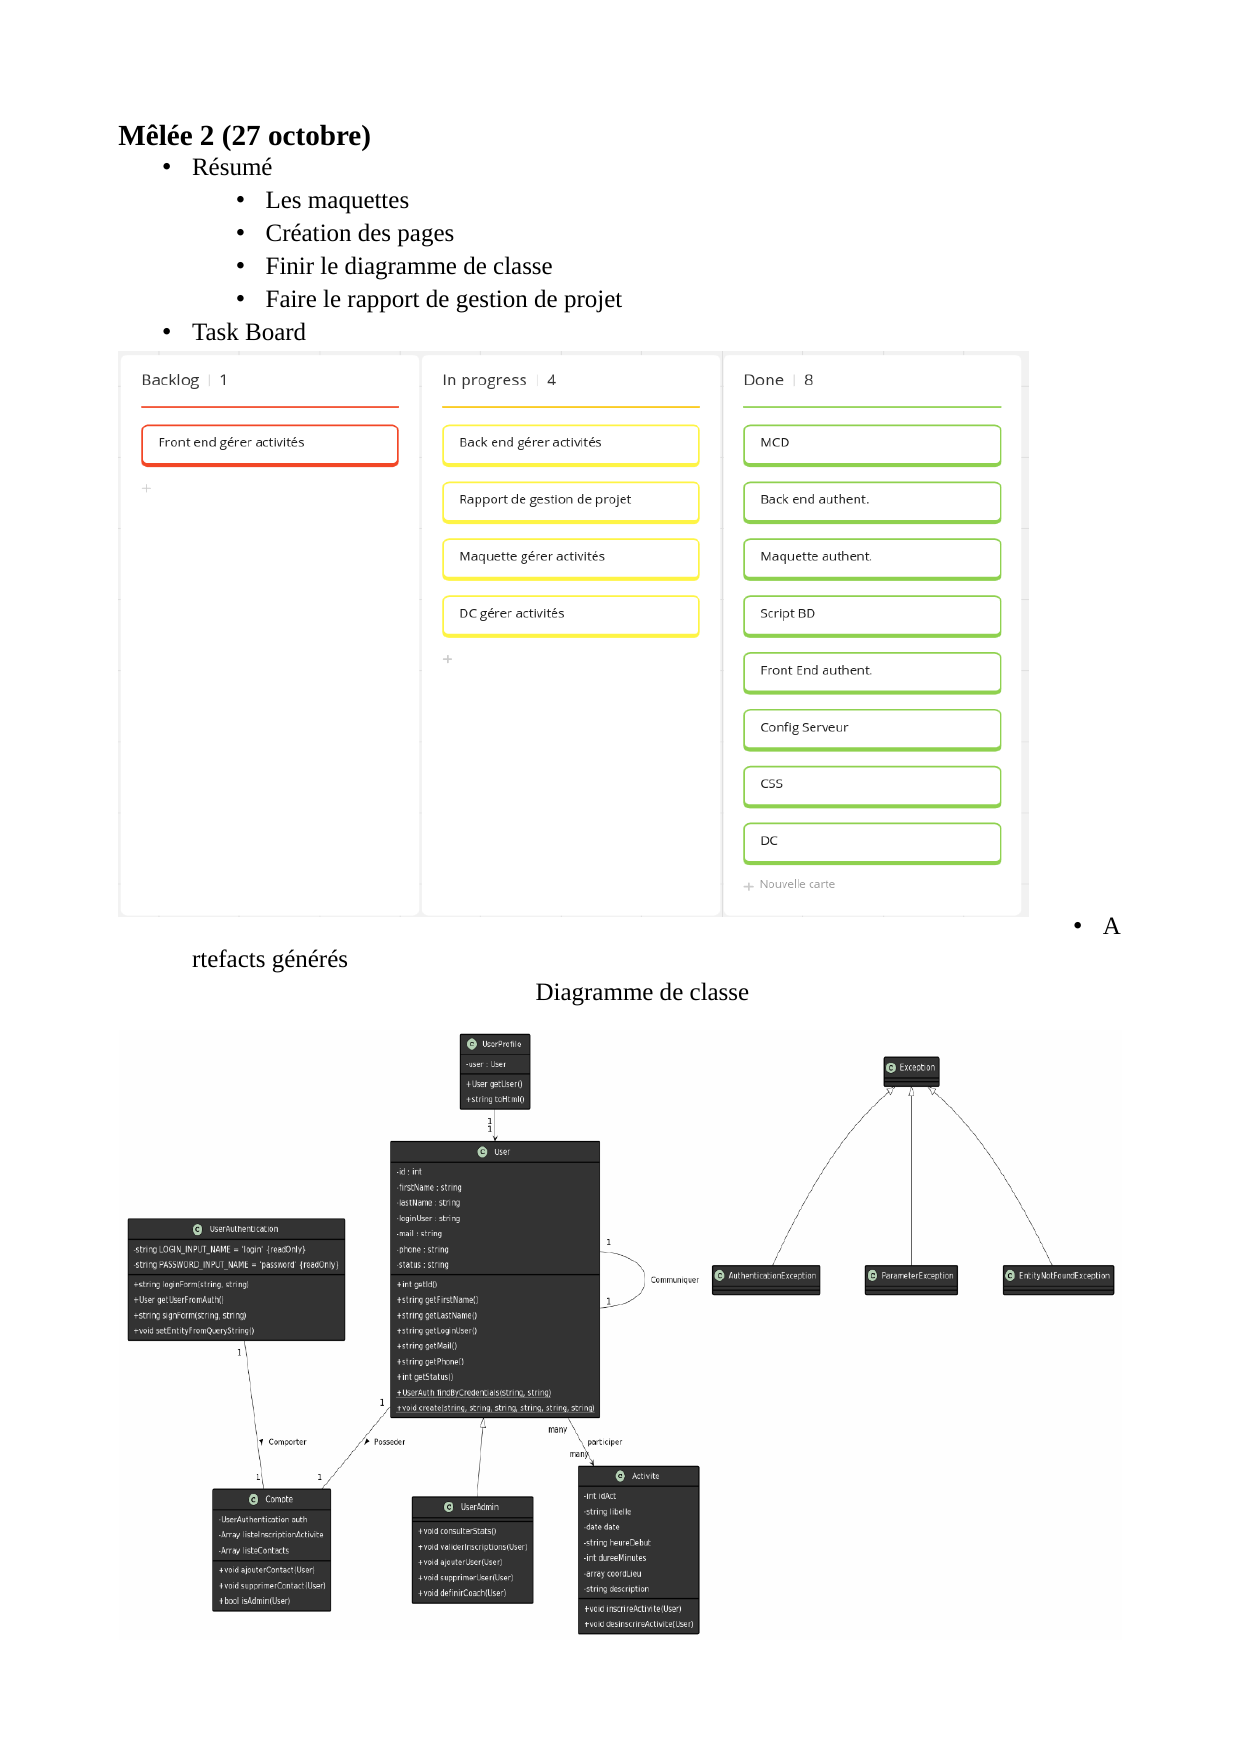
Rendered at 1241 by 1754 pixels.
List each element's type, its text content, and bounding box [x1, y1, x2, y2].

list Résumé [162, 152, 1122, 180]
list Création des pages [236, 218, 1122, 246]
list Artefacts générés [162, 911, 1122, 973]
text Diagramme de classe [162, 977, 1122, 1006]
list Finir le diagramme de classe [236, 251, 1122, 279]
subtitle Mêlée 2 (27 octobre) [118, 118, 1122, 152]
list Les maquettes [236, 185, 1122, 213]
list Faire le rapport de gestion de projet [236, 284, 1122, 312]
list Task Board [162, 317, 1122, 346]
